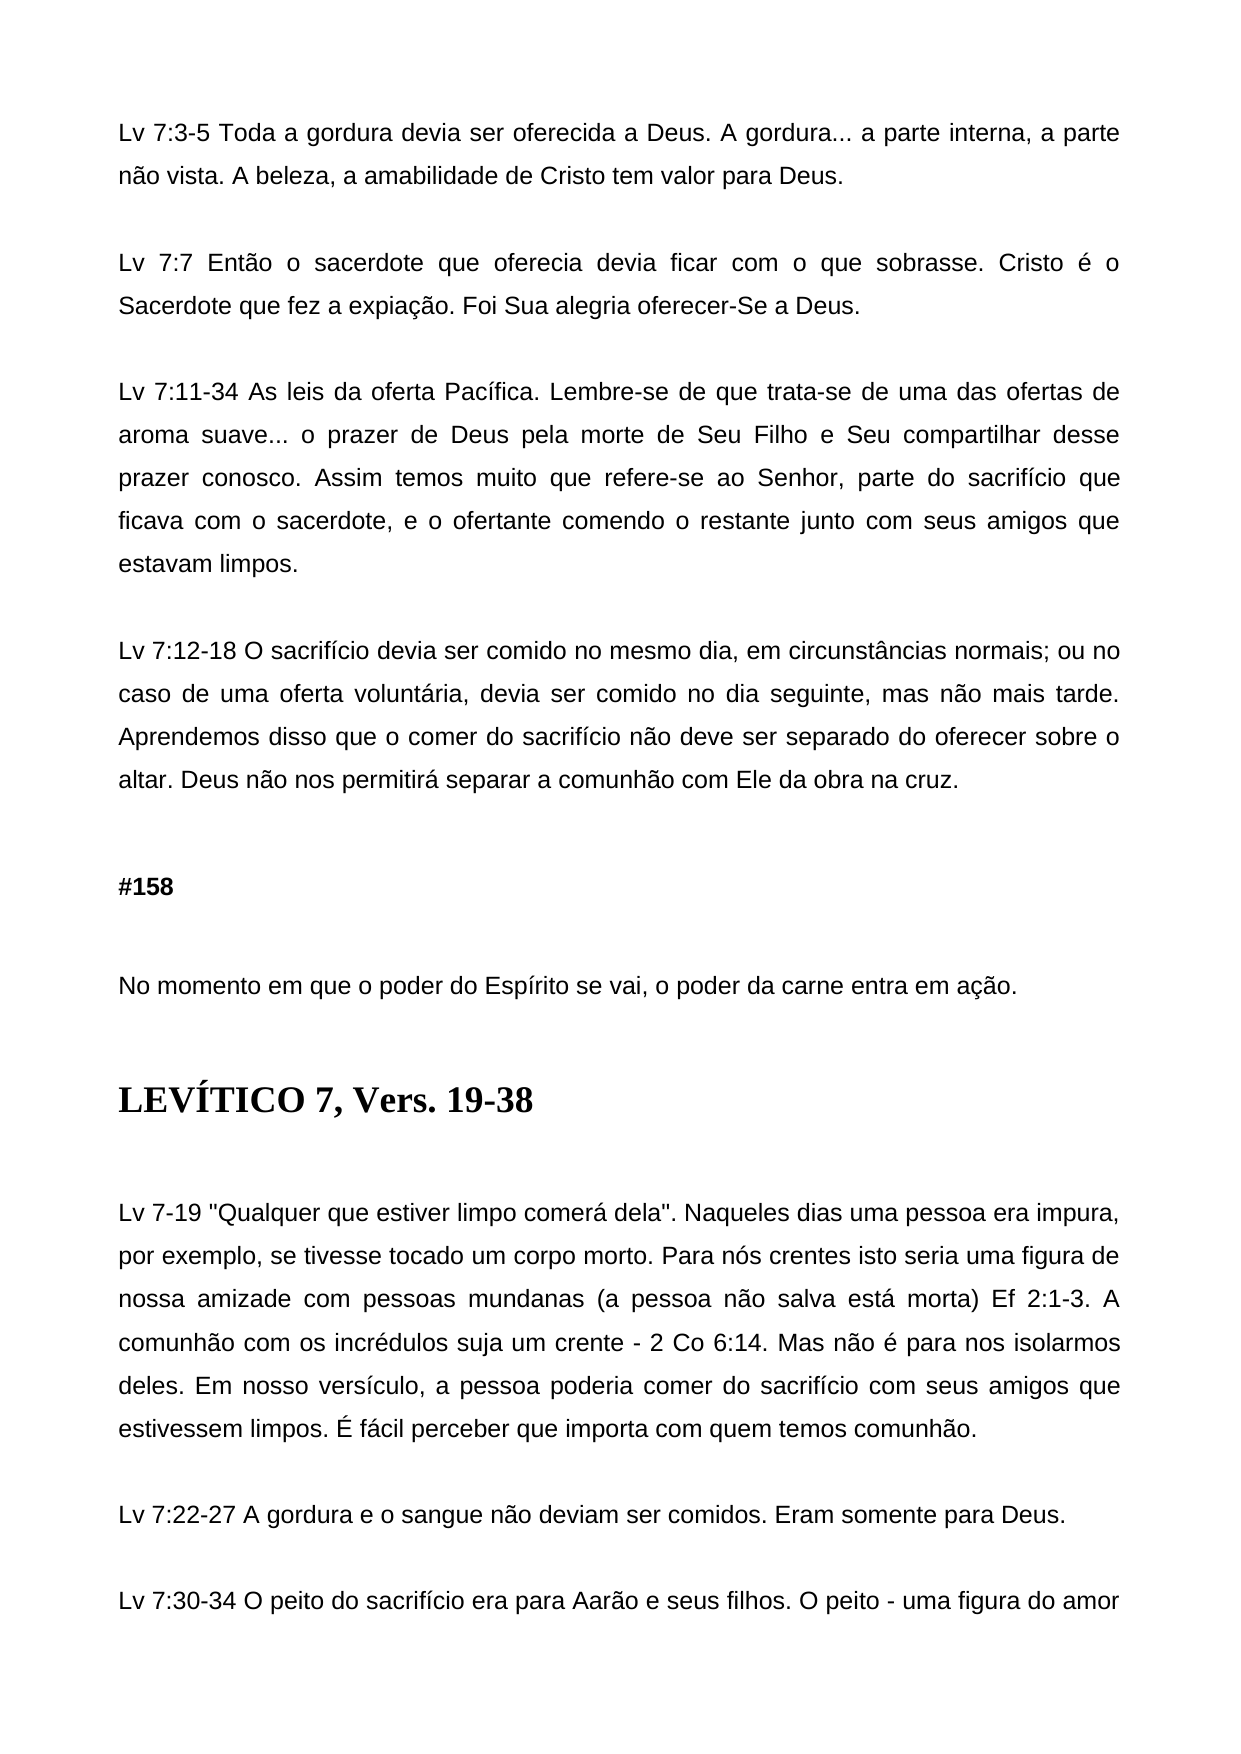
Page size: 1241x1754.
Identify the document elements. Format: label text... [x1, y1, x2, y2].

text Lv 7:3-5 Toda a gordura devia ser oferecida a Deus. A gordura... a parte interna, a parte não vista. A beleza, a amabilidade de Cristo tem valor para Deus. [118, 118, 1122, 190]
text Lv 7:11-34 As leis da oferta Pacífica. Lembre-se de que trata-se de uma das ofertas de aroma suave... o prazer de Deus pela morte de Seu Filho e Seu compartilhar desse prazer conosco. Assim temos muito que refere-se ao Senhor, parte do sacrifício que ficava com o sacerdote, e o ofertante comendo o restante junto com seus amigos que estavam limpos. [118, 377, 1122, 578]
text Lv 7-19 "Qualquer que estiver limpo comerá dela". Naqueles dias uma pessoa era impura, por exemplo, se tivesse tocado um corpo morto. Para nós crentes isto seria uma figura de nossa amizade com pessoas mundanas (a pessoa não salva está morta) Ef 2:1-3. A comunhão com os incrédulos suja um crente - 2 Co 6:14. Mas não é para nos isolarmos deles. Em nosso versículo, a pessoa poderia comer do sacrifício com seus amigos que estivessem limpos. É fácil perceber que importa com quem temos comunhão. [118, 1198, 1122, 1443]
text No momento em que o poder do Espírito se vai, o poder da carne entra em ação. [118, 971, 1122, 999]
text Lv 7:12-18 O sacrifício devia ser comido no mesmo dia, em circunstâncias normais; ou no caso de uma oferta voluntária, devia ser comido no dia seguinte, mas não mais tarde. Aprendemos disso que o comer do sacrifício não deve ser separado do oferecer sobre o altar. Deus não nos permitirá separar a comunhão com Ele da obra na cruz. [118, 636, 1122, 794]
text Lv 7:22-27 A gordura e o sangue não deviam ser comidos. Eram somente para Deus. [118, 1500, 1122, 1529]
subtitle LEVÍTICO 7, Vers. 19-38 [118, 1078, 1122, 1121]
text Lv 7:7 Então o sacerdote que oferecia devia ficar com o que sobrasse. Cristo é o Sacerdote que fez a expiação. Foi Sua alegria oferecer-Se a Deus. [118, 247, 1122, 319]
subtitle #158 [118, 872, 1122, 901]
text Lv 7:30-34 O peito do sacrifício era para Aarão e seus filhos. O peito - uma figura do amor [118, 1586, 1122, 1615]
